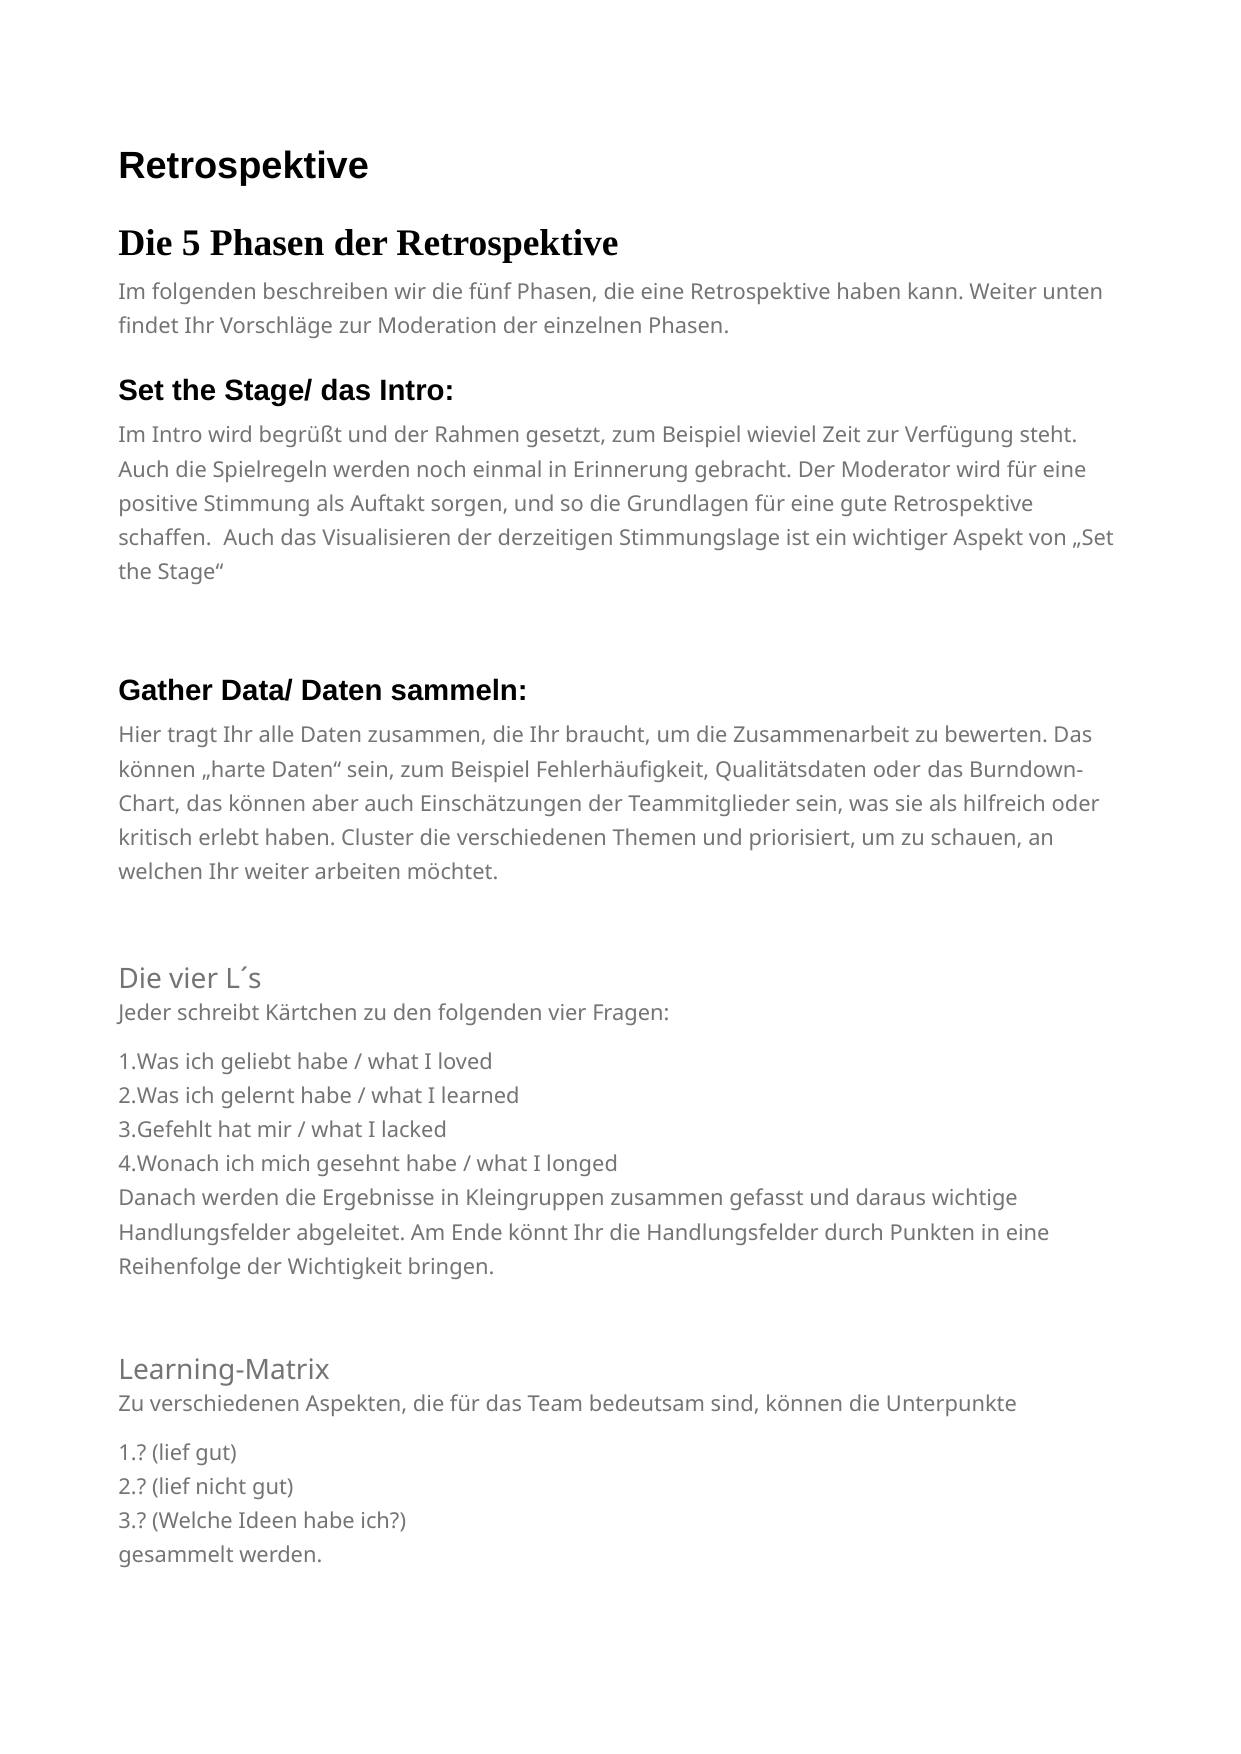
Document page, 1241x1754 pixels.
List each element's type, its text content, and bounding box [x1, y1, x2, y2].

text Zu verschiedenen Aspekten, die für das Team bedeutsam sind, können die Unterpunkte [118, 1388, 1122, 1418]
list Was ich geliebt habe / what I loved [118, 1046, 1122, 1076]
text Im folgenden beschreiben wir die fünf Phasen, die eine Retrospektive haben kann. Weiter unten findet Ihr Vorschläge zur Moderation der einzelnen Phasen. [118, 276, 1122, 340]
list Im Intro wird begrüßt und der Rahmen gesetzt, zum Beispiel wieviel Zeit zur Verfügung steht. Auch die Spielregeln werden noch einmal in Erinnerung gebracht. Der Moderator wird für eine positive Stimmung als Auftakt sorgen, und so die Grundlagen für eine gute Retrospektive schaffen. Auch das Visualisieren der derzeitigen Stimmungslage ist ein wichtiger Aspekt von „Set the Stage“ [118, 419, 1122, 586]
subtitle Learning-Matrix [118, 1336, 1122, 1388]
subtitle Die vier L´s [118, 959, 1122, 997]
list Danach werden die Ergebnisse in Kleingruppen zusammen gefasst und daraus wichtige Handlungsfelder abgeleitet. Am Ende könnt Ihr die Handlungsfelder durch Punkten in eine Reihenfolge der Wichtigkeit bringen. [118, 1182, 1122, 1281]
list Gefehlt hat mir / what I lacked [118, 1114, 1122, 1144]
subtitle Gather Data/ Daten sammeln: [118, 673, 1122, 707]
subtitle Set the Stage/ das Intro: [118, 373, 1122, 407]
subtitle Retrospektive [118, 143, 1122, 187]
list ? (lief gut) [118, 1437, 1122, 1467]
list ? (Welche Ideen habe ich?) [118, 1505, 1122, 1535]
text gesammelt werden. [118, 1539, 1122, 1569]
subtitle Die 5 Phasen der Retrospektive [118, 220, 1122, 263]
list Was ich gelernt habe / what I learned [118, 1080, 1122, 1110]
list ? (lief nicht gut) [118, 1471, 1122, 1501]
list Wonach ich mich gesehnt habe / what I longed [118, 1148, 1122, 1178]
list Hier tragt Ihr alle Daten zusammen, die Ihr braucht, um die Zusammenarbeit zu bewerten. Das können „harte Daten“ sein, zum Beispiel Fehlerhäufigkeit, Qualitätsdaten oder das Burndown-Chart, das können aber auch Einschätzungen der Teammitglieder sein, was sie als hilfreich oder kritisch erlebt haben. Cluster die verschiedenen Themen und priorisiert, um zu schauen, an welchen Ihr weiter arbeiten möchtet. [118, 719, 1122, 886]
text Jeder schreibt Kärtchen zu den folgenden vier Fragen: [118, 997, 1122, 1027]
